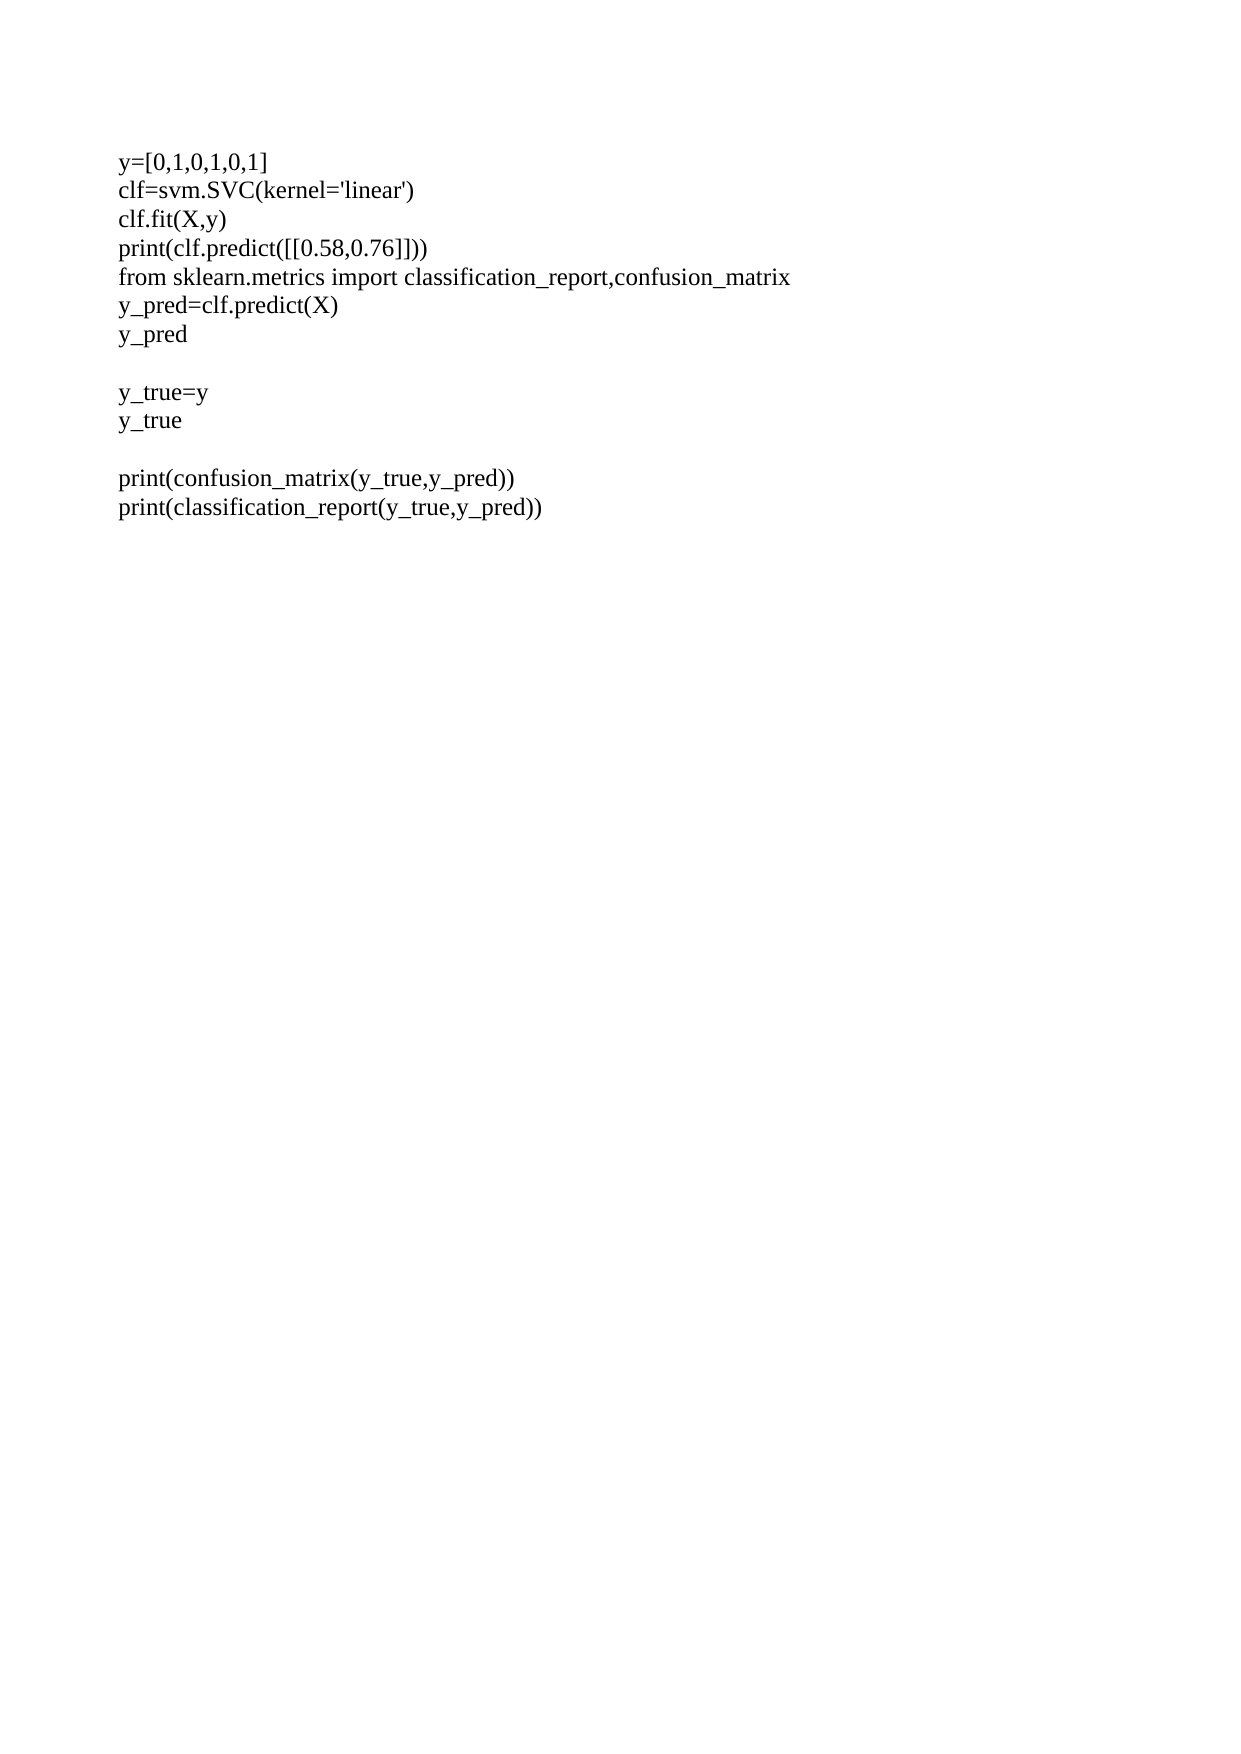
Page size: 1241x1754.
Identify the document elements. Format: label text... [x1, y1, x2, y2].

text y_true=y [118, 377, 1122, 406]
text clf.fit(X,y) [118, 204, 1122, 233]
text clf=svm.SVC(kernel='linear') [118, 176, 1122, 204]
text y_pred=clf.predict(X) [118, 291, 1122, 319]
text y=[0,1,0,1,0,1] [118, 147, 1122, 176]
text print(clf.predict([[0.58,0.76]])) [118, 233, 1122, 262]
text print(classification_report(y_true,y_pred)) [118, 492, 1122, 521]
text from sklearn.metrics import classification_report,confusion_matrix [118, 262, 1122, 291]
text y_pred [118, 319, 1122, 348]
text print(confusion_matrix(y_true,y_pred)) [118, 463, 1122, 492]
text y_true [118, 406, 1122, 434]
